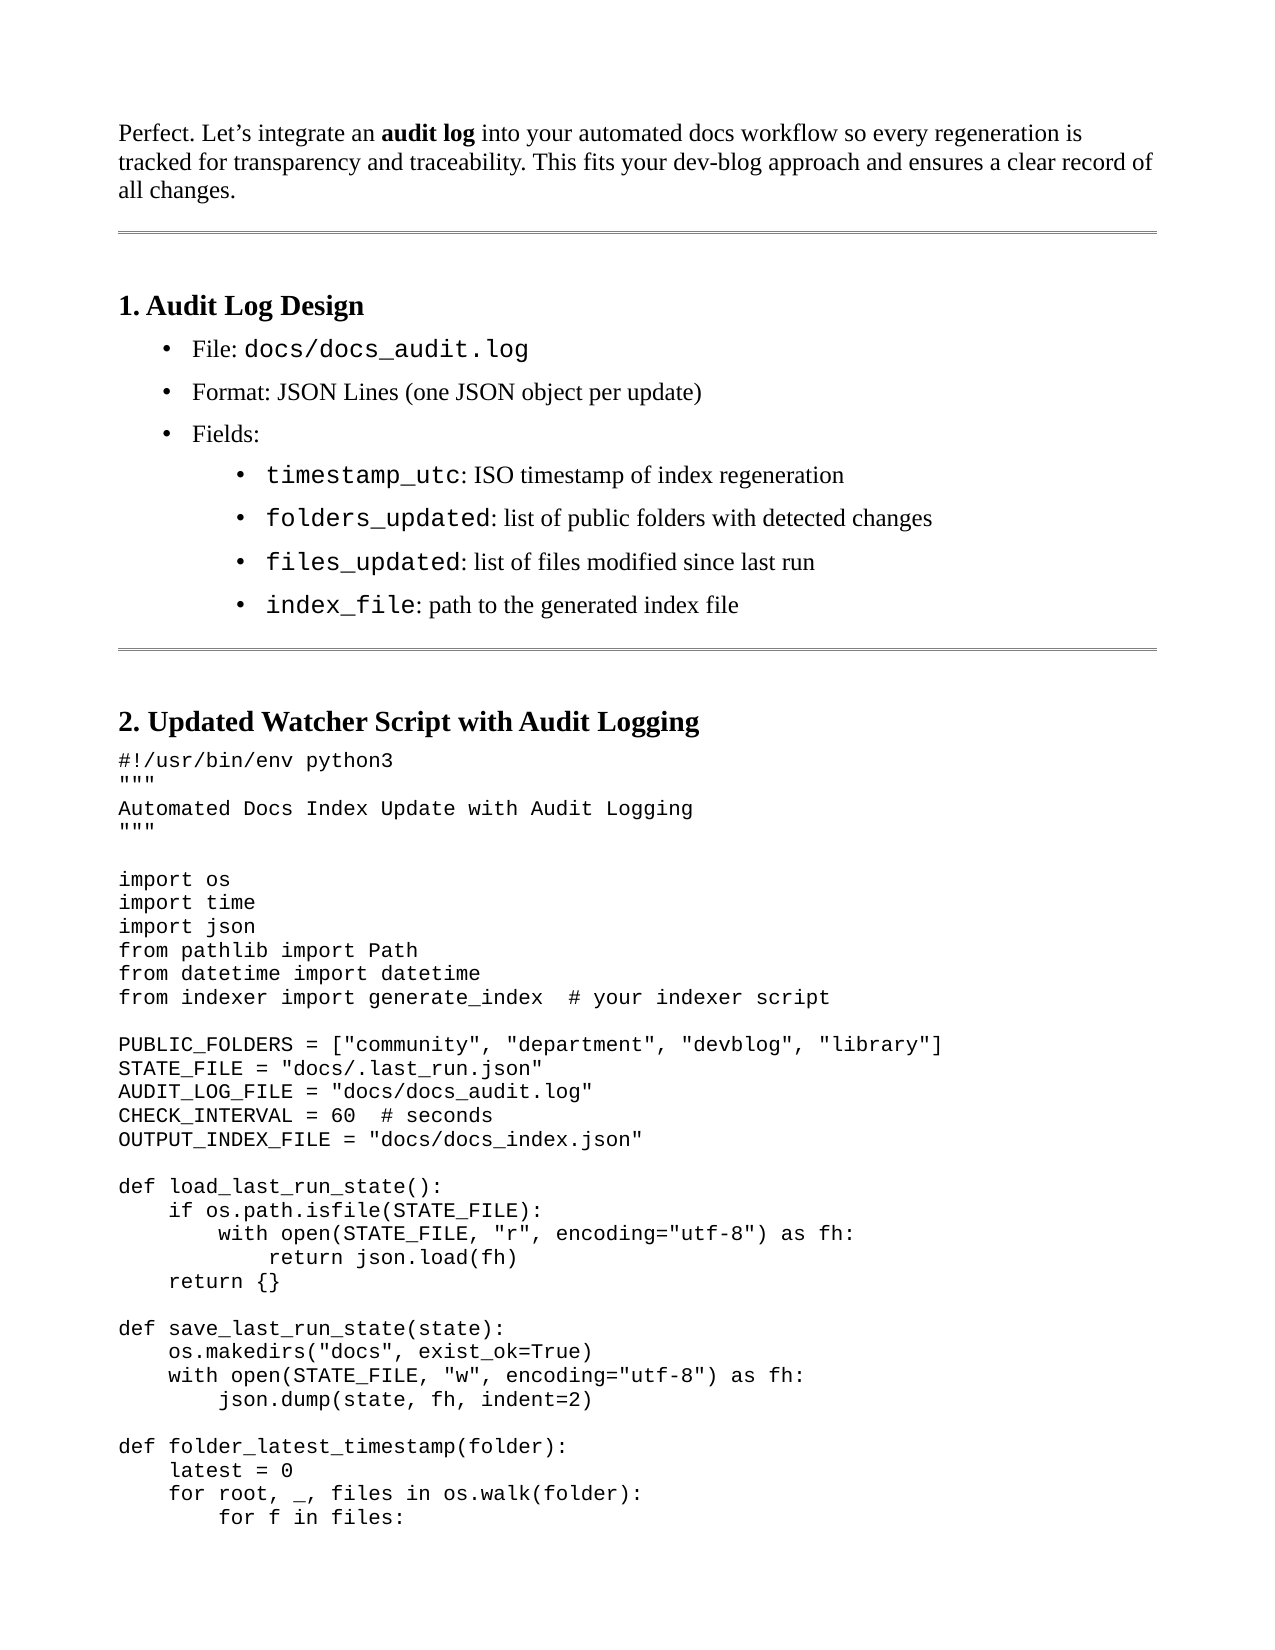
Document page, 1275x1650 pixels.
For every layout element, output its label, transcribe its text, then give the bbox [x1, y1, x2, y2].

subtitle 2. Updated Watcher Script with Audit Logging [118, 704, 1157, 738]
text OUTPUT_INDEX_FILE = "docs/docs_index.json" [118, 1129, 1157, 1152]
subtitle 1. Audit Log Design [118, 288, 1157, 322]
text return {} [118, 1271, 1157, 1294]
text return json.load(fh) [118, 1247, 1157, 1271]
text os.makedirs("docs", exist_ok=True) [118, 1342, 1157, 1365]
text import json [118, 916, 1157, 939]
text from indexer import generate_index # your indexer script [118, 987, 1157, 1011]
text for f in files: [118, 1507, 1157, 1531]
text latest = 0 [118, 1460, 1157, 1483]
text """ [118, 821, 1157, 845]
list timestamp_utc: ISO timestamp of index regeneration [236, 460, 1157, 491]
text from datetime import datetime [118, 963, 1157, 987]
text with open(STATE_FILE, "w", encoding="utf-8") as fh: [118, 1365, 1157, 1389]
text for root, _, files in os.walk(folder): [118, 1483, 1157, 1507]
text #!/usr/bin/env python3 [118, 750, 1157, 774]
list index_file: path to the generated index file [236, 590, 1157, 621]
text from pathlib import Path [118, 939, 1157, 963]
text with open(STATE_FILE, "r", encoding="utf-8") as fh: [118, 1223, 1157, 1247]
text STATE_FILE = "docs/.last_run.json" [118, 1058, 1157, 1081]
text Perfect. Let’s integrate an audit log into your automated docs workflow so every regeneration is tracked for transparency and traceability. This fits your dev-blog approach and ensures a clear record of all changes. [118, 118, 1157, 204]
text import time [118, 892, 1157, 916]
list folders_updated: list of public folders with detected changes [236, 503, 1157, 534]
text import os [118, 869, 1157, 892]
text if os.path.isfile(STATE_FILE): [118, 1200, 1157, 1223]
text def folder_latest_timestamp(folder): [118, 1436, 1157, 1460]
text def load_last_run_state(): [118, 1176, 1157, 1200]
text Automated Docs Index Update with Audit Logging [118, 798, 1157, 821]
text """ [118, 774, 1157, 798]
text json.dump(state, fh, indent=2) [118, 1389, 1157, 1412]
list File: docs/docs_audit.log [162, 334, 1157, 365]
text def save_last_run_state(state): [118, 1318, 1157, 1342]
list Format: JSON Lines (one JSON object per update) [162, 377, 1157, 406]
text CHECK_INTERVAL = 60 # seconds [118, 1105, 1157, 1129]
text AUDIT_LOG_FILE = "docs/docs_audit.log" [118, 1081, 1157, 1105]
text PUBLIC_FOLDERS = ["community", "department", "devblog", "library"] [118, 1034, 1157, 1058]
list files_updated: list of files modified since last run [236, 547, 1157, 577]
list Fields: [162, 419, 1157, 447]
